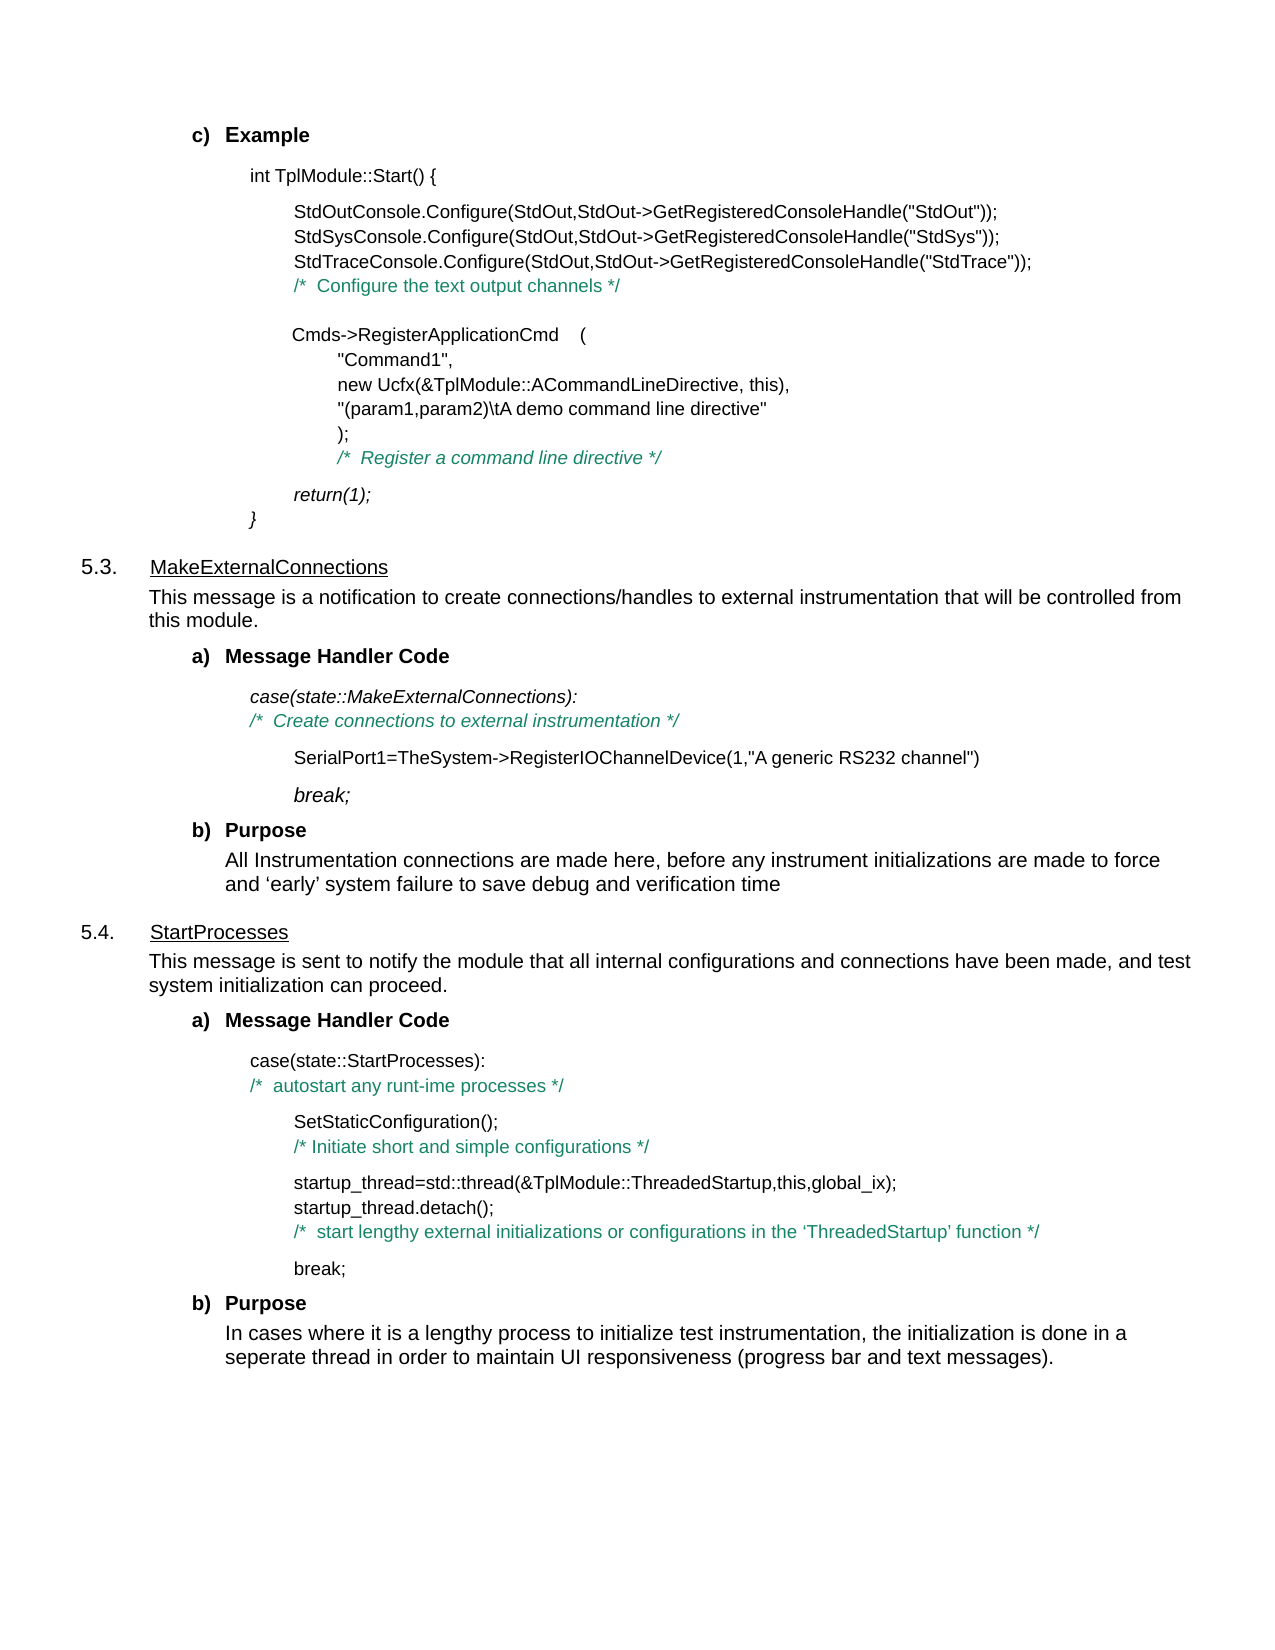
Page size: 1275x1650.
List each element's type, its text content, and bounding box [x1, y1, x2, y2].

text StdSysConsole.Configure(StdOut,StdOut->GetRegisteredConsoleHandle("StdSys")); [294, 226, 1200, 247]
text StdTraceConsole.Configure(StdOut,StdOut->GetRegisteredConsoleHandle("StdTrace")); [294, 250, 1200, 272]
text startup_thread.detach(); [294, 1197, 1200, 1218]
text /* Configure the text output channels */ [294, 275, 1200, 297]
text int TplModule::Start() { [250, 165, 1200, 186]
text StdOutConsole.Configure(StdOut,StdOut->GetRegisteredConsoleHandle("StdOut")); [294, 201, 1200, 223]
text SerialPort1=TheSystem->RegisterIOChannelDevice(1,"A generic RS232 channel") [294, 747, 1200, 768]
text return(1); [294, 484, 1200, 505]
text new Ucfx(&TplModule::ACommandLineDirective, this), [337, 373, 1200, 395]
text /* Register a command line directive */ [337, 447, 1200, 469]
text break; [294, 783, 1200, 807]
subtitle Message Handler Code [186, 1008, 1200, 1032]
subtitle StartProcesses [75, 920, 1200, 943]
text /* Create connections to external instrumentation */ [119, 710, 1200, 732]
text /* autostart any runt-ime processes */ [250, 1074, 1200, 1096]
text This message is sent to notify the module that all internal configurations and connections have been made, and test system initialization can proceed. [148, 949, 1200, 996]
text case(state::StartProcesses): [250, 1050, 1200, 1071]
text Cmds->RegisterApplicationCmd ( [250, 324, 1200, 346]
text "(param1,param2)\tA demo command line directive" [337, 398, 1200, 419]
text ); [337, 422, 1200, 444]
subtitle Purpose [186, 1291, 1200, 1315]
text break; [294, 1258, 1200, 1279]
text case(state::MakeExternalConnections): [250, 685, 1200, 707]
subtitle Message Handler Code [186, 644, 1200, 667]
text } [250, 508, 1200, 530]
text /* start lengthy external initializations or configurations in the ‘ThreadedStartup’ function */ [294, 1221, 1200, 1243]
text All Instrumentation connections are made here, before any instrument initializations are made to force and ‘early’ system failure to save debug and verification time [225, 848, 1200, 896]
subtitle MakeExternalConnections [75, 554, 1200, 579]
text /* Initiate short and simple configurations */ [294, 1136, 1200, 1157]
text SetStaticConfiguration(); [294, 1111, 1200, 1132]
subtitle Purpose [186, 818, 1200, 842]
text This message is a notification to create connections/handles to external instrumentation that will be controlled from this module. [148, 585, 1200, 632]
text startup_thread=std::thread(&TplModule::ThreadedStartup,this,global_ix); [294, 1172, 1200, 1194]
subtitle Example [186, 121, 1200, 147]
text "Command1", [337, 349, 1200, 370]
text In cases where it is a lengthy process to initialize test instrumentation, the initialization is done in a seperate thread in order to maintain UI responsiveness (progress bar and text messages). [225, 1321, 1200, 1369]
